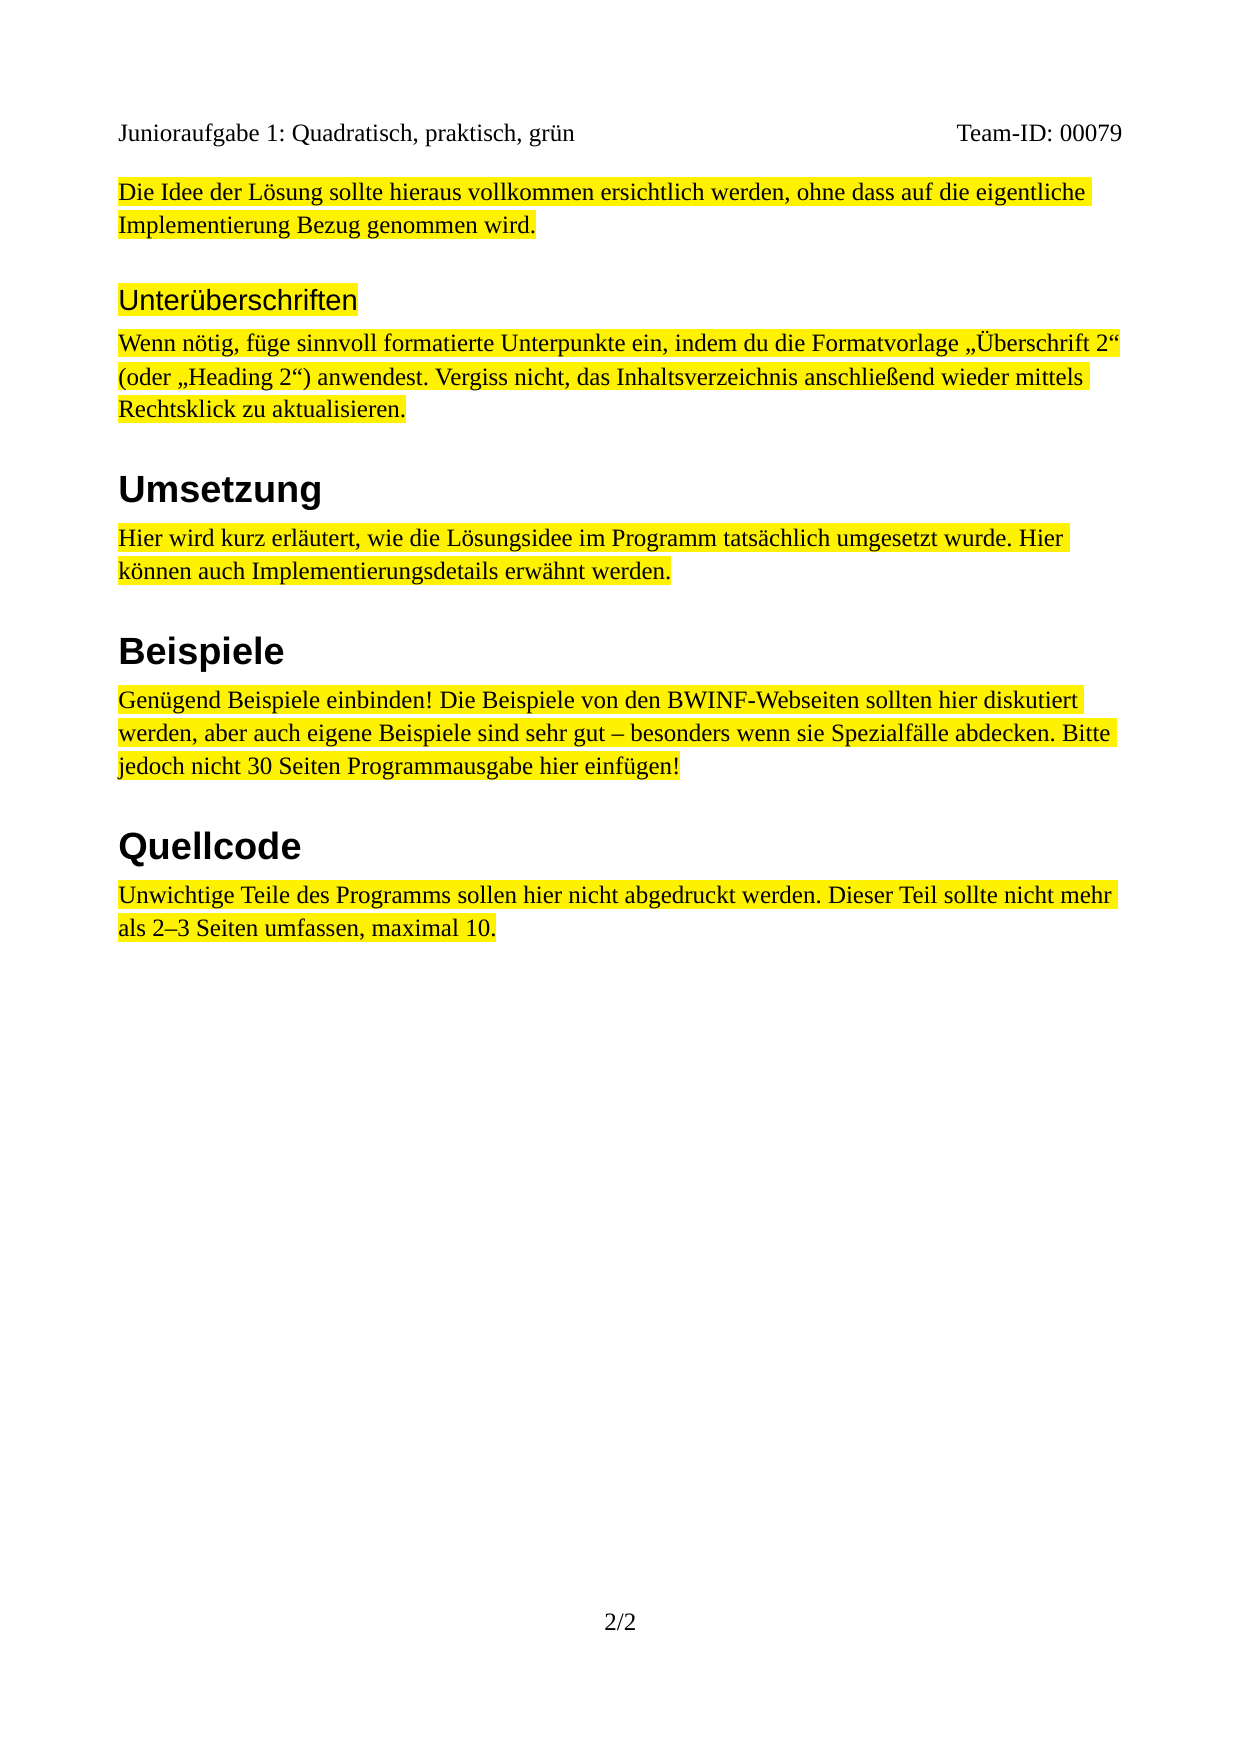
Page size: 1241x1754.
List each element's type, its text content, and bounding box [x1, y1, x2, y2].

subtitle Umsetzung [118, 467, 1122, 511]
subtitle Beispiele [118, 629, 1122, 673]
subtitle Unterüberschriften [118, 282, 1122, 316]
text Unwichtige Teile des Programms sollen hier nicht abgedruckt werden. Dieser Teil sollte nicht mehr als 2–3 Seiten umfassen, maximal 10. [118, 880, 1122, 942]
text Genügend Beispiele einbinden! Die Beispiele von den BWINF-Webseiten sollten hier diskutiert werden, aber auch eigene Beispiele sind sehr gut – besonders wenn sie Spezialfälle abdecken. Bitte jedoch nicht 30 Seiten Programmausgabe hier einfügen! [118, 685, 1122, 780]
text Wenn nötig, füge sinnvoll formatierte Unterpunkte ein, indem du die Formatvorlage „Überschrift 2“ (oder „Heading 2“) anwendest. Vergiss nicht, das Inhaltsverzeichnis anschließend wieder mittels Rechtsklick zu aktualisieren. [118, 328, 1122, 423]
subtitle Quellcode [118, 824, 1122, 867]
text Hier wird kurz erläutert, wie die Lösungsidee im Programm tatsächlich umgesetzt wurde. Hier können auch Implementierungsdetails erwähnt werden. [118, 523, 1122, 585]
text Die Idee der Lösung sollte hieraus vollkommen ersichtlich werden, ohne dass auf die eigentliche Implementierung Bezug genommen wird. [118, 177, 1122, 239]
